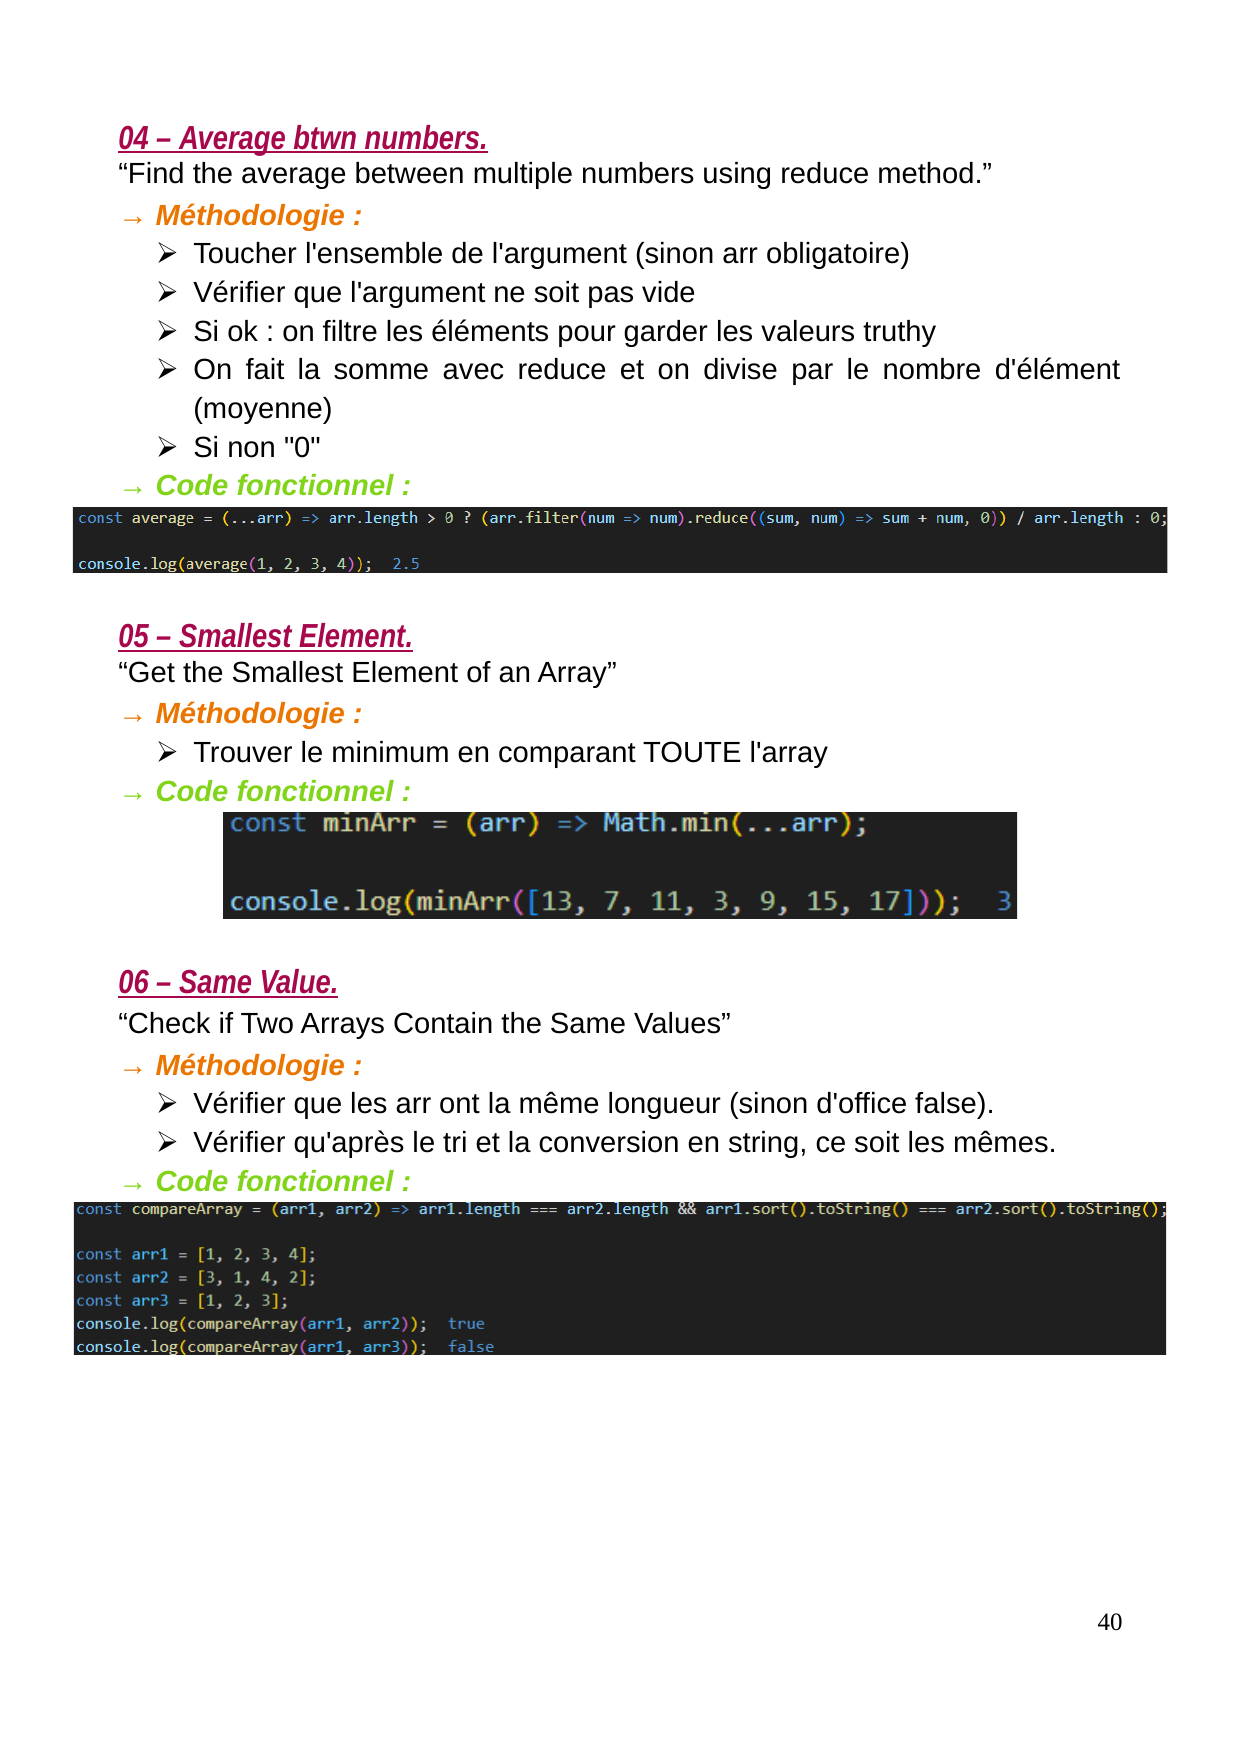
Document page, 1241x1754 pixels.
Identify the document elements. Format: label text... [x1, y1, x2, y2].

list Si ok : on filtre les éléments pour garder les valeurs truthy [156, 314, 1122, 347]
text 06 – Same Value. [118, 812, 1122, 1001]
list Si non "0" [156, 430, 1122, 463]
list Vérifier que l'argument ne soit pas vide [156, 275, 1122, 309]
list Toucher l'ensemble de l'argument (sinon arr obligatoire) [156, 236, 1122, 270]
list Trouver le minimum en comparant TOUTE l'array [156, 735, 1122, 768]
text → Code fonctionnel : [118, 468, 1122, 502]
picture [223, 812, 1018, 919]
list Vérifier que les arr ont la même longueur (sinon d'office false). [156, 1086, 1122, 1120]
text → Code fonctionnel : [118, 1164, 1122, 1197]
text “Find the average between multiple numbers using reduce method.” [118, 156, 1122, 190]
picture [73, 1202, 1167, 1355]
text → Méthodologie : [118, 696, 1122, 730]
text “Get the Smallest Element of an Array” [118, 655, 1122, 688]
list Vérifier qu'après le tri et la conversion en string, ce soit les mêmes. [156, 1125, 1122, 1159]
text → Méthodologie : [118, 1048, 1122, 1081]
picture [72, 507, 1168, 573]
text “Check if Two Arrays Contain the Same Values” [118, 1006, 1122, 1040]
text → Méthodologie : [118, 198, 1122, 231]
text → Code fonctionnel : [118, 773, 1122, 807]
subtitle 05 – Smallest Element. [118, 617, 1122, 655]
subtitle 04 – Average btwn numbers. [118, 118, 1122, 156]
list On fait la somme avec reduce et on divise par le nombre d'élément (moyenne) [156, 352, 1122, 425]
